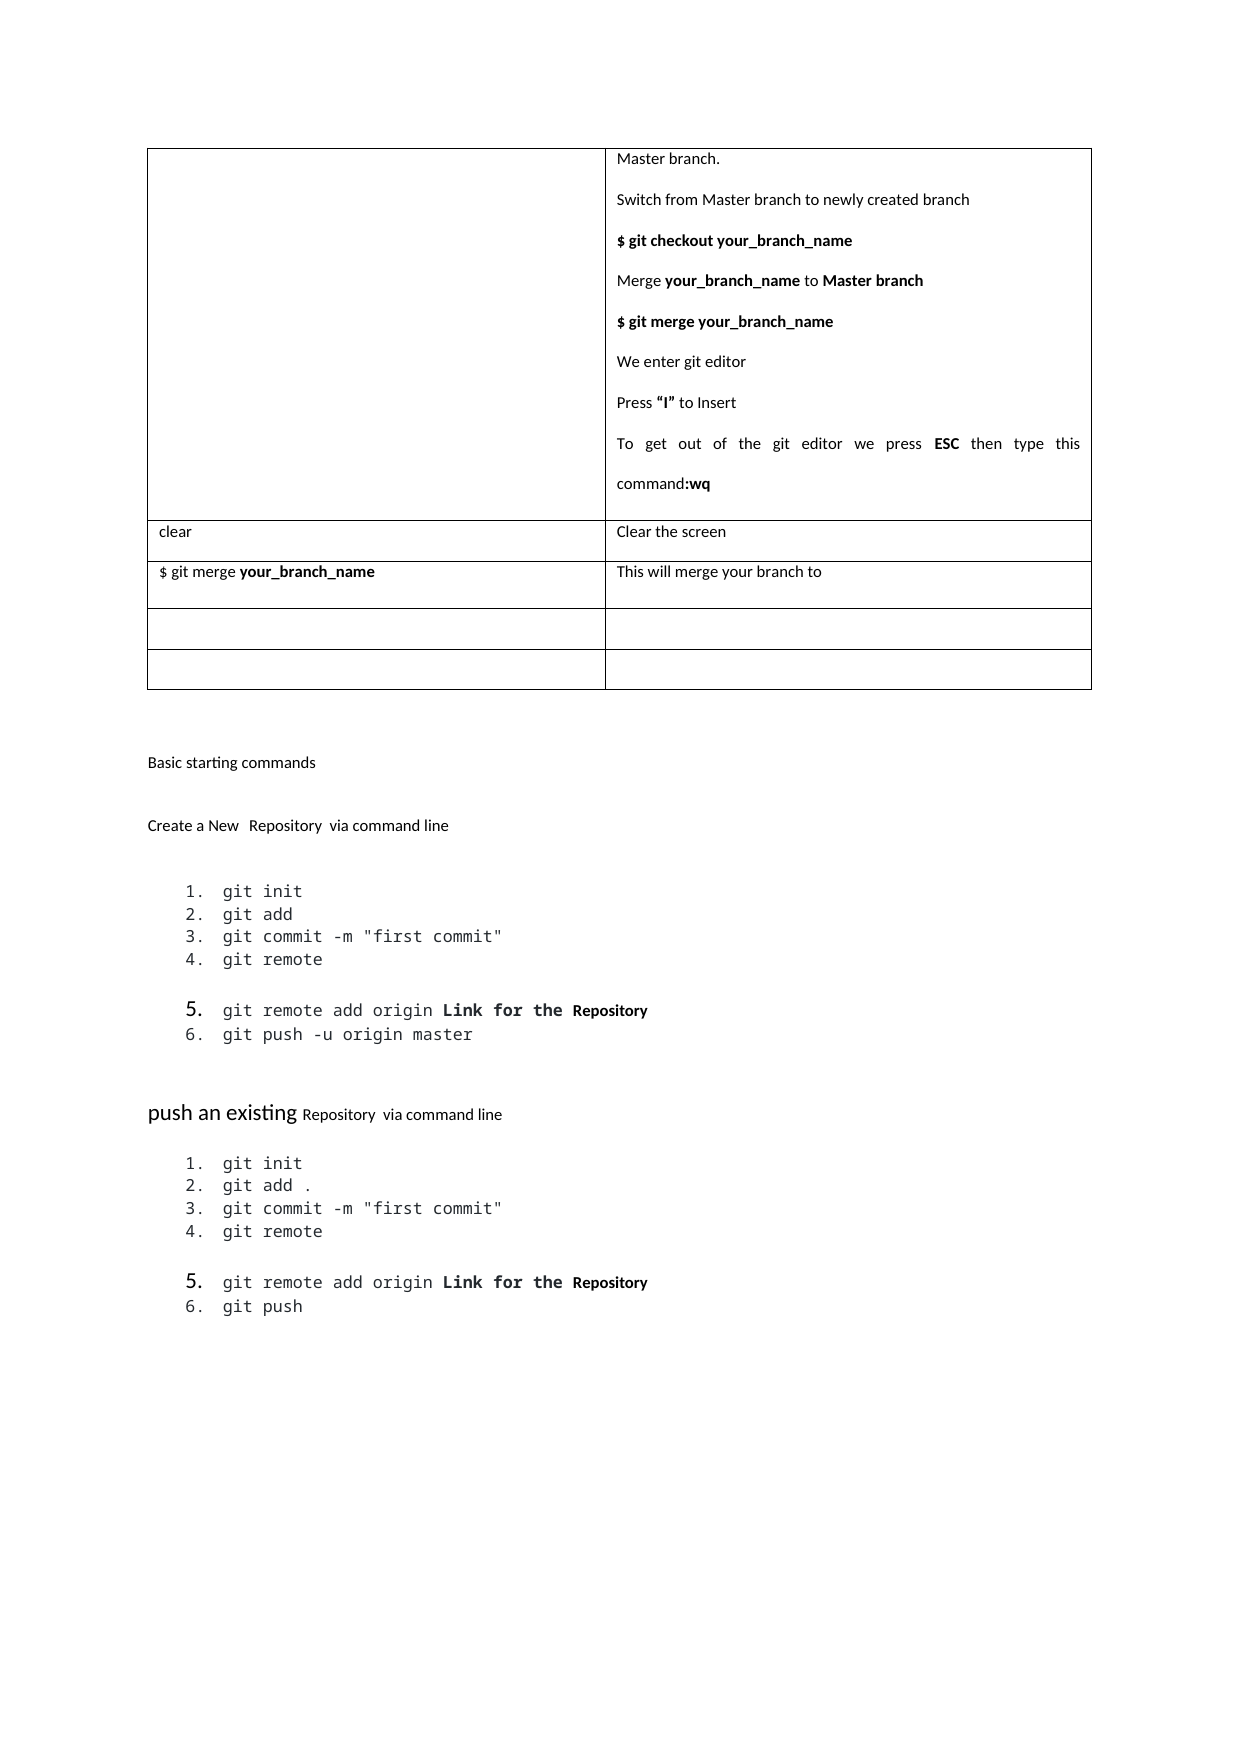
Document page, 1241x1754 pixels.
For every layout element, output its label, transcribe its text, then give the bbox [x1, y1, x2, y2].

list git push [185, 1294, 1093, 1317]
list git add . [185, 1174, 1093, 1197]
list git commit -m "first commit" [185, 1197, 1093, 1219]
text Create a New Repository via command line [148, 813, 1093, 836]
text Basic starting commands [148, 752, 1093, 772]
list git commit -m "first commit" [185, 925, 1093, 948]
table_cell [606, 650, 1091, 689]
table_cell This will merge your branch to [606, 562, 1091, 608]
table_cell [148, 609, 605, 649]
list git push -u origin master [185, 1023, 1093, 1045]
table_cell Clear the screen [606, 521, 1091, 561]
table_cell clear [148, 521, 605, 561]
text push an existing Repository via command line [148, 1098, 1093, 1126]
list git remote [185, 1219, 1093, 1242]
list git remote add origin Link for the Repository [185, 1266, 1093, 1294]
table_cell [148, 650, 605, 689]
table_cell Master branch. Switch from Master branch to newly created branch $ git checkout your_branch_name Merge your_branch_name to Master branch $ git merge your_branch_name We enter git editor Press “I” to Insert To get out of the git editor we press ESC then type this command:wq [606, 149, 1091, 520]
list git remote add origin Link for the Repository [185, 994, 1093, 1023]
list git add [185, 902, 1093, 925]
table_cell $ git merge your_branch_name [148, 562, 605, 608]
list git init [185, 1151, 1093, 1174]
list git remote [185, 948, 1093, 970]
list git init [185, 879, 1093, 902]
table_cell [606, 609, 1091, 649]
table_cell [148, 149, 605, 520]
